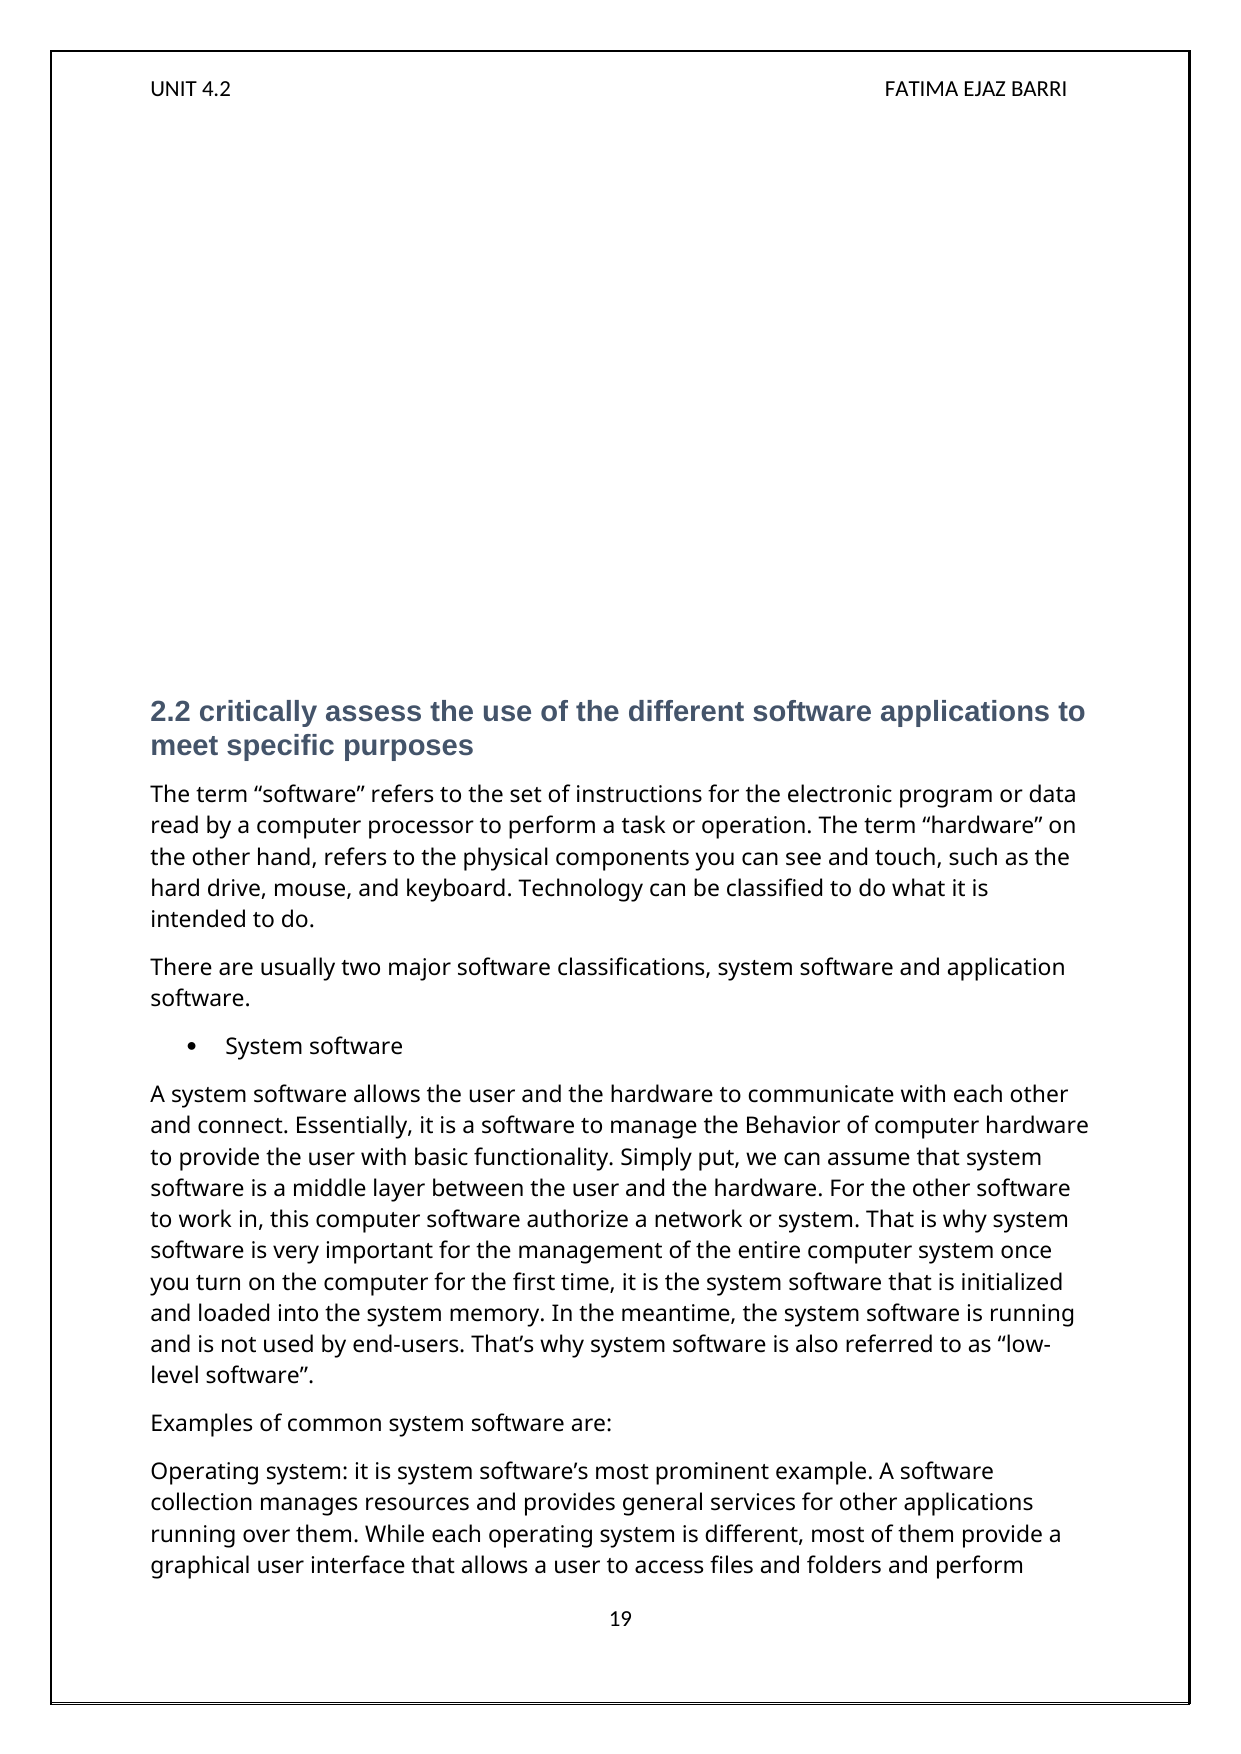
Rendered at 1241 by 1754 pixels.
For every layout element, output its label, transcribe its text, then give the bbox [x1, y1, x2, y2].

text There are usually two major software classifications, system software and application software. [150, 951, 1090, 1013]
text 2.2 critically assess the use of the different software applications to meet specific purposes [150, 694, 1090, 761]
text The term “software” refers to the set of instructions for the electronic program or data read by a computer processor to perform a task or operation. The term “hardware” on the other hand, refers to the physical components you can see and touch, such as the hard drive, mouse, and keyboard. Technology can be classified to do what it is intended to do. [150, 778, 1090, 934]
list System software [188, 1030, 1090, 1061]
text Operating system: it is system software’s most prominent example. A software collection manages resources and provides general services for other applications running over them. While each operating system is different, most of them provide a graphical user interface that allows a user to access files and folders and perform [150, 1455, 1090, 1580]
text Examples of common system software are: [150, 1407, 1090, 1438]
text A system software allows the user and the hardware to communicate with each other and connect. Essentially, it is a software to manage the Behavior of computer hardware to provide the user with basic functionality. Simply put, we can assume that system software is a middle layer between the user and the hardware. For the other software to work in, this computer software authorize a network or system. That is why system software is very important for the management of the entire computer system once you turn on the computer for the first time, it is the system software that is initialized and loaded into the system memory. In the meantime, the system software is running and is not used by end-users. That’s why system software is also referred to as “low-level software”. [150, 1078, 1090, 1391]
